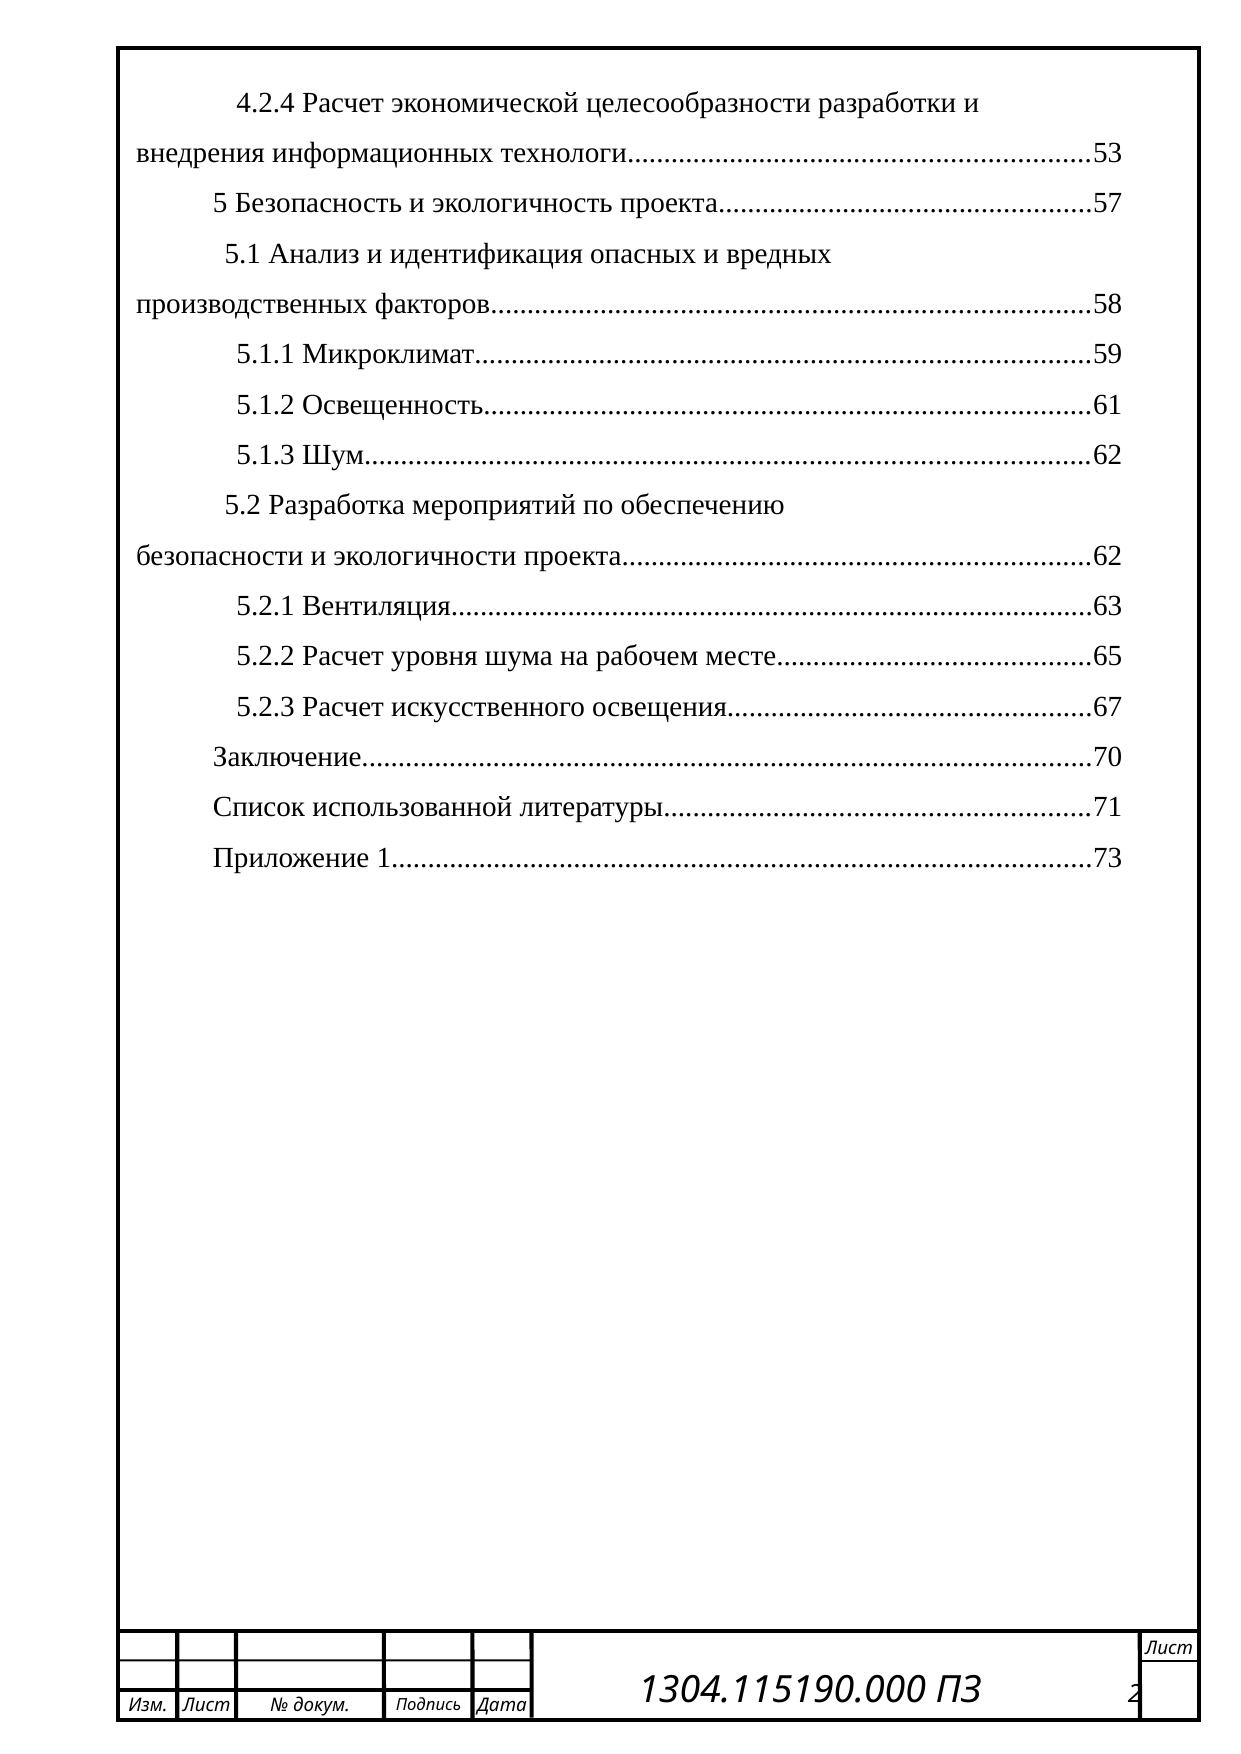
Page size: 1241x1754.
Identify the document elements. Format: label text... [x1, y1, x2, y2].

text 5.2 Разработка мероприятий по обеспечению [136, 487, 1181, 521]
text 5.2.3 Расчет искусственного освещения 67 [136, 689, 1181, 722]
text 5.1.3 Шум. 62 [136, 437, 1181, 471]
text производственных факторов. 58 [136, 286, 1181, 320]
text Заключение 70 [136, 739, 1181, 773]
text внедрения информационных технологи 53 [136, 135, 1181, 169]
text 5.1.1 Микроклимат 59 [136, 337, 1181, 370]
text 5.2.1 Вентиляция. 63 [136, 588, 1181, 622]
text 5.2.2 Расчет уровня шума на рабочем месте 65 [136, 638, 1181, 672]
text 5.1 Анализ и идентификация опасных и вредных [136, 236, 1181, 269]
text 4.2.4 Расчет экономической целесообразности разработки и [136, 85, 1181, 118]
text Приложение 1 73 [136, 840, 1181, 873]
text безопасности и экологичности проекта 62 [136, 538, 1181, 571]
text 5.1.2 Освещенность 61 [136, 387, 1181, 420]
text 5 Безопасность и экологичность проекта 57 [136, 186, 1181, 219]
text Список использованной литературы 71 [136, 789, 1181, 823]
